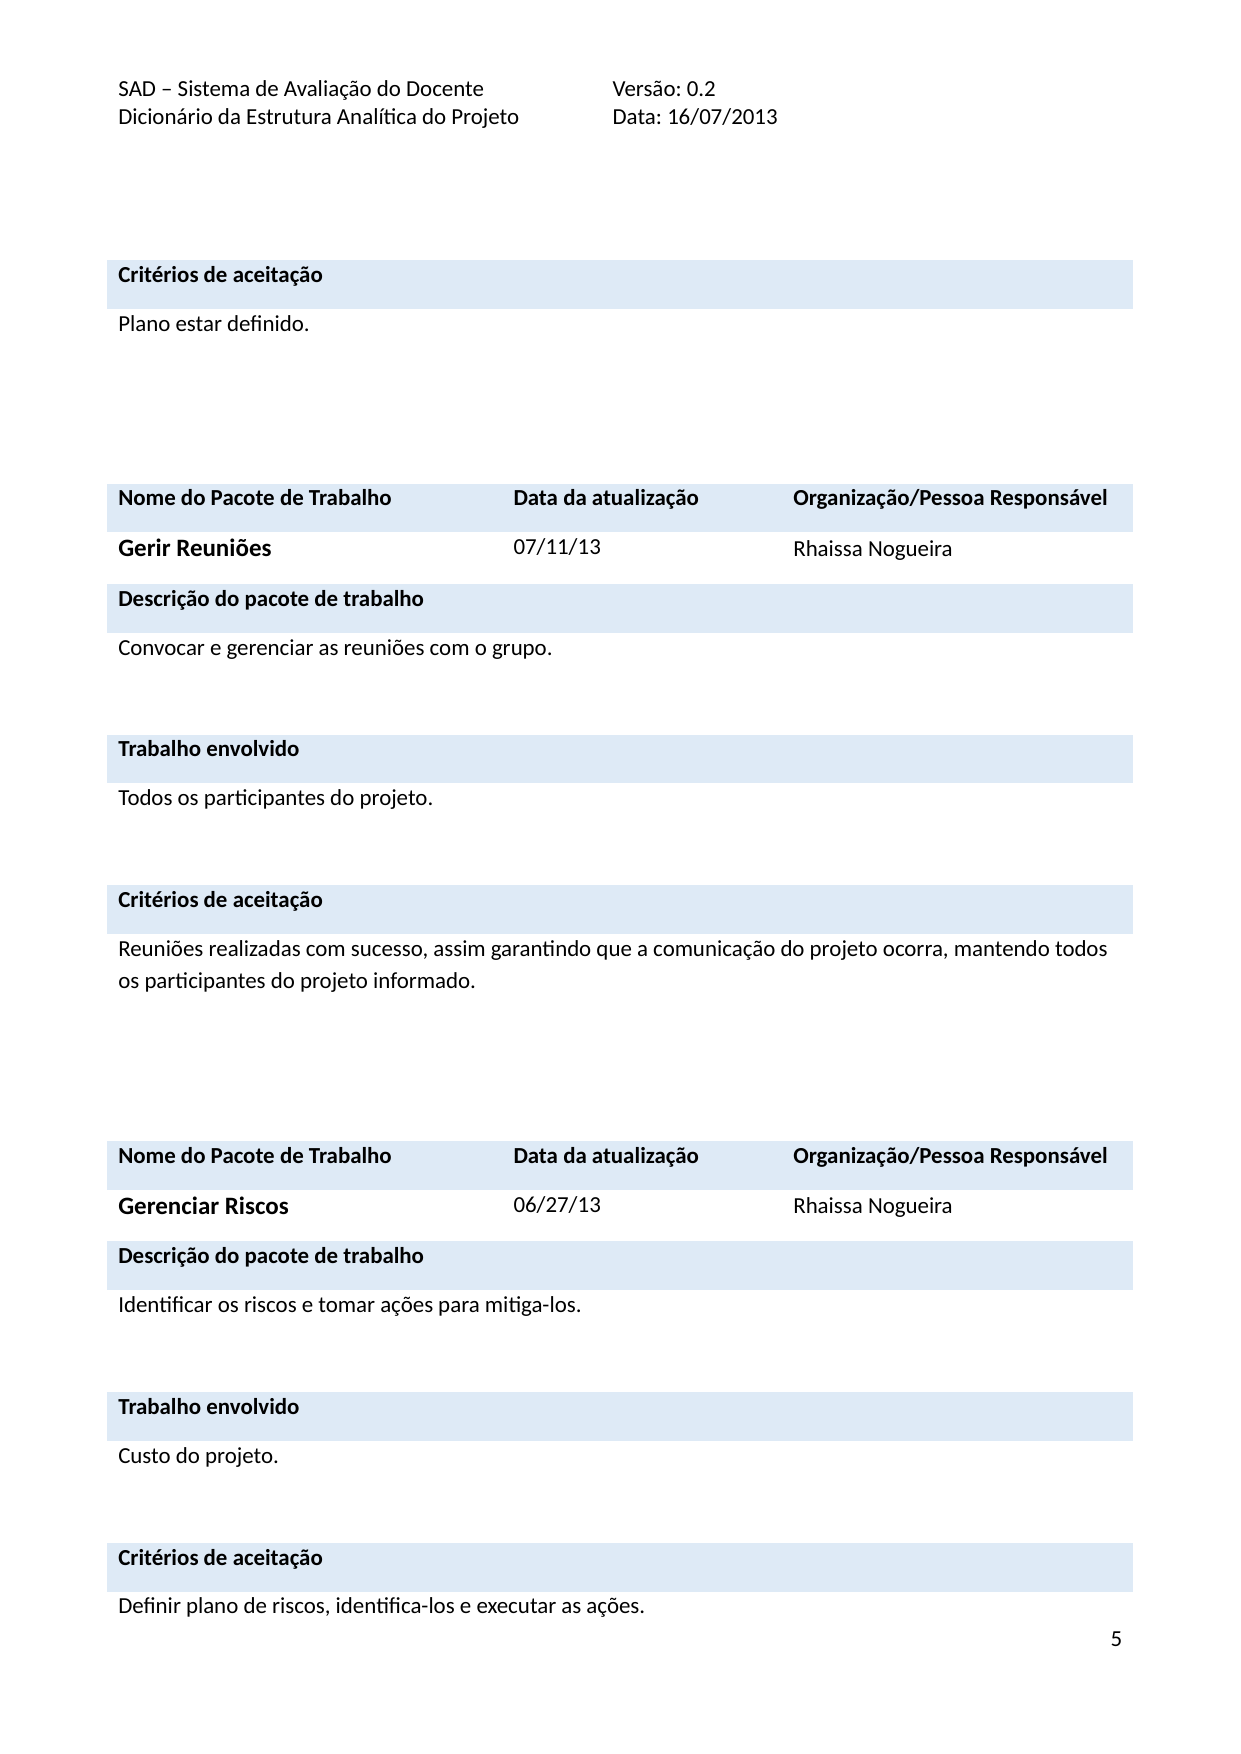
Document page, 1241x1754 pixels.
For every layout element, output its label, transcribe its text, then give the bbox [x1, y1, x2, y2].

table_cell Convocar e gerenciar as reuniões com o grupo. [107, 633, 1133, 734]
table_header Organização/Pessoa Responsável [782, 1141, 1133, 1190]
table_cell Trabalho envolvido [107, 735, 1133, 783]
table_cell 27/06/13 [502, 1190, 782, 1241]
table_cell Identificar os riscos e tomar ações para mitiga-los. [107, 1290, 1133, 1392]
table_cell Plano estar definido. [107, 309, 1133, 411]
table_cell Trabalho envolvido [107, 1392, 1133, 1441]
table_cell Rhaissa Nogueira [782, 533, 1133, 584]
table_cell Todos os participantes do projeto. [107, 783, 1133, 885]
table_cell Critérios de aceitação [107, 1543, 1133, 1592]
table_header Nome do Pacote de Trabalho [107, 484, 502, 532]
table_cell 11/07/13 [502, 533, 782, 584]
table_cell Custo do projeto. [107, 1441, 1133, 1543]
table_cell Gerir Reuniões [107, 533, 502, 584]
table_cell Descrição do pacote de trabalho [107, 1241, 1133, 1290]
table_cell Critérios de aceitação [107, 885, 1133, 934]
table_cell [107, 158, 1133, 260]
table_cell Critérios de aceitação [107, 260, 1133, 309]
table_cell Definir plano de riscos, identifica-los e executar as ações. [107, 1592, 1133, 1620]
table_header Organização/Pessoa Responsável [782, 484, 1133, 532]
table_cell Rhaissa Nogueira [782, 1190, 1133, 1241]
table_header Data da atualização [502, 1141, 782, 1190]
table_cell Descrição do pacote de trabalho [107, 584, 1133, 633]
table_cell Reuniões realizadas com sucesso, assim garantindo que a comunicação do projeto ocorra, mantendo todos os participantes do projeto informado. [107, 934, 1133, 1068]
table_header Nome do Pacote de Trabalho [107, 1141, 502, 1190]
table_header Data da atualização [502, 484, 782, 532]
table_cell Gerenciar Riscos [107, 1190, 502, 1241]
